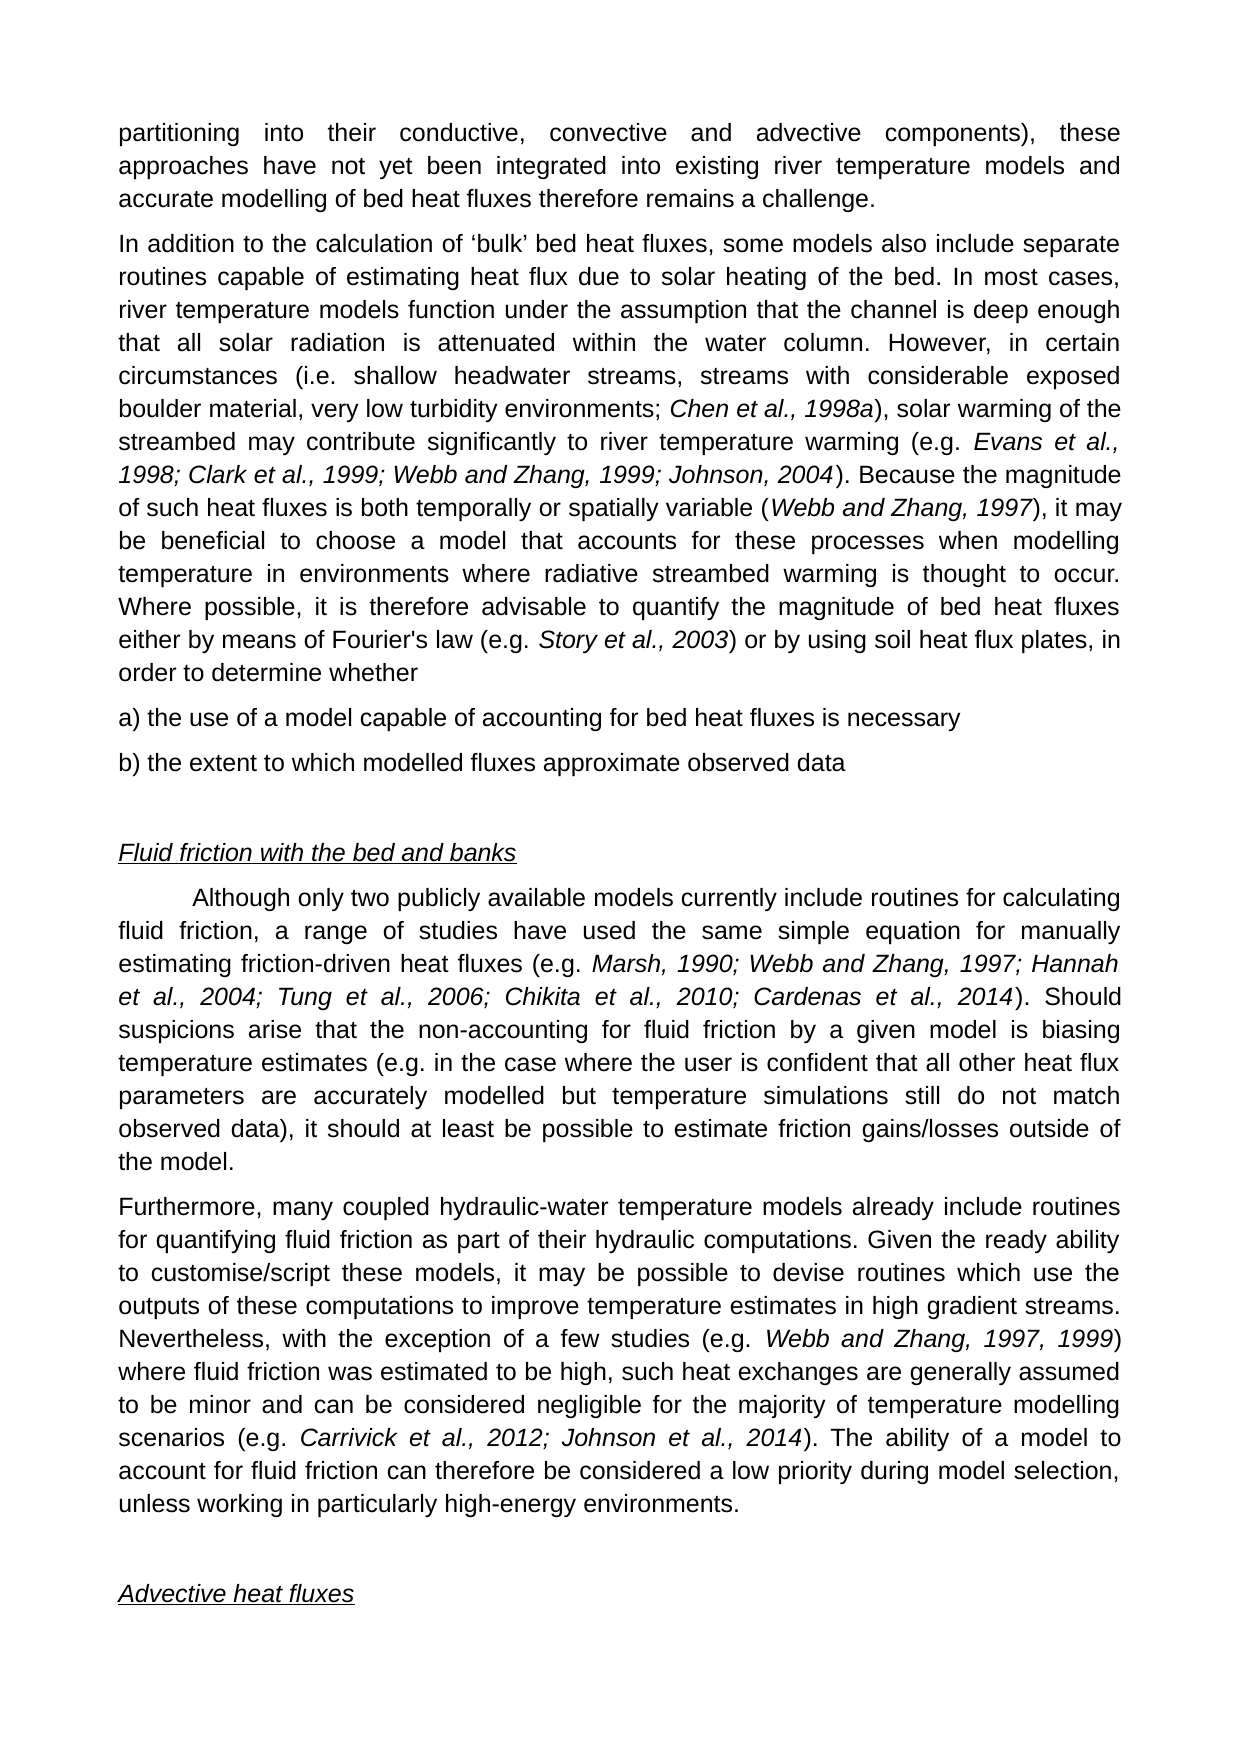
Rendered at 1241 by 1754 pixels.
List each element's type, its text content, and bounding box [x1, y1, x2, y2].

text Fluid friction with the bed and banks [118, 838, 1122, 867]
text Furthermore, many coupled hydraulic-water temperature models already include routines for quantifying ﬂuid friction as part of their hydraulic computations. Given the ready ability to customise/script these models, it may be possible to devise routines which use the outputs of these computations to improve temperature estimates in high gradient streams. Nevertheless, with the exception of a few studies (e.g. Webb and Zhang, 1997, 1999) where ﬂuid friction was estimated to be high, such heat exchanges are generally assumed to be minor and can be considered negligible for the majority of temperature modelling scenarios (e.g. Carrivick et al., 2012; Johnson et al., 2014). The ability of a model to account for ﬂuid friction can therefore be considered a low priority during model selection, unless working in particularly high-energy environments. [118, 1192, 1122, 1518]
text Advective heat ﬂuxes [118, 1579, 1122, 1608]
text Although only two publicly available models currently include routines for calculating ﬂuid friction, a range of studies have used the same simple equation for manually estimating friction-driven heat ﬂuxes (e.g. Marsh, 1990; Webb and Zhang, 1997; Hannah et al., 2004; Tung et al., 2006; Chikita et al., 2010; Cardenas et al., 2014). Should suspicions arise that the non-accounting for ﬂuid friction by a given model is biasing temperature estimates (e.g. in the case where the user is conﬁdent that all other heat ﬂux parameters are accurately modelled but temperature simulations still do not match observed data), it should at least be possible to estimate friction gains/losses outside of the model. [118, 883, 1122, 1176]
text In addition to the calculation of ‘bulk’ bed heat ﬂuxes, some models also include separate routines capable of estimating heat ﬂux due to solar heating of the bed. In most cases, river temperature models function under the assumption that the channel is deep enough that all solar radiation is attenuated within the water column. However, in certain circumstances (i.e. shallow headwater streams, streams with considerable exposed boulder material, very low turbidity environments; Chen et al., 1998a), solar warming of the streambed may contribute signiﬁcantly to river temperature warming (e.g. Evans et al., 1998; Clark et al., 1999; Webb and Zhang, 1999; Johnson, 2004). Because the magnitude of such heat ﬂuxes is both temporally or spatially variable (Webb and Zhang, 1997), it may be beneﬁcial to choose a model that accounts for these processes when modelling temperature in environments where radiative streambed warming is thought to occur. Where possible, it is therefore advisable to quantify the magnitude of bed heat ﬂuxes either by means of Fourier's law (e.g. Story et al., 2003) or by using soil heat ﬂux plates, in order to determine whether [118, 229, 1122, 687]
text a) the use of a model capable of accounting for bed heat ﬂuxes is necessary [118, 703, 1122, 732]
text partitioning into their conductive, convective and advective components), these approaches have not yet been integrated into existing river temperature models and accurate modelling of bed heat ﬂuxes therefore remains a challenge. [118, 118, 1122, 213]
text b) the extent to which modelled ﬂuxes approximate observed data [118, 748, 1122, 777]
